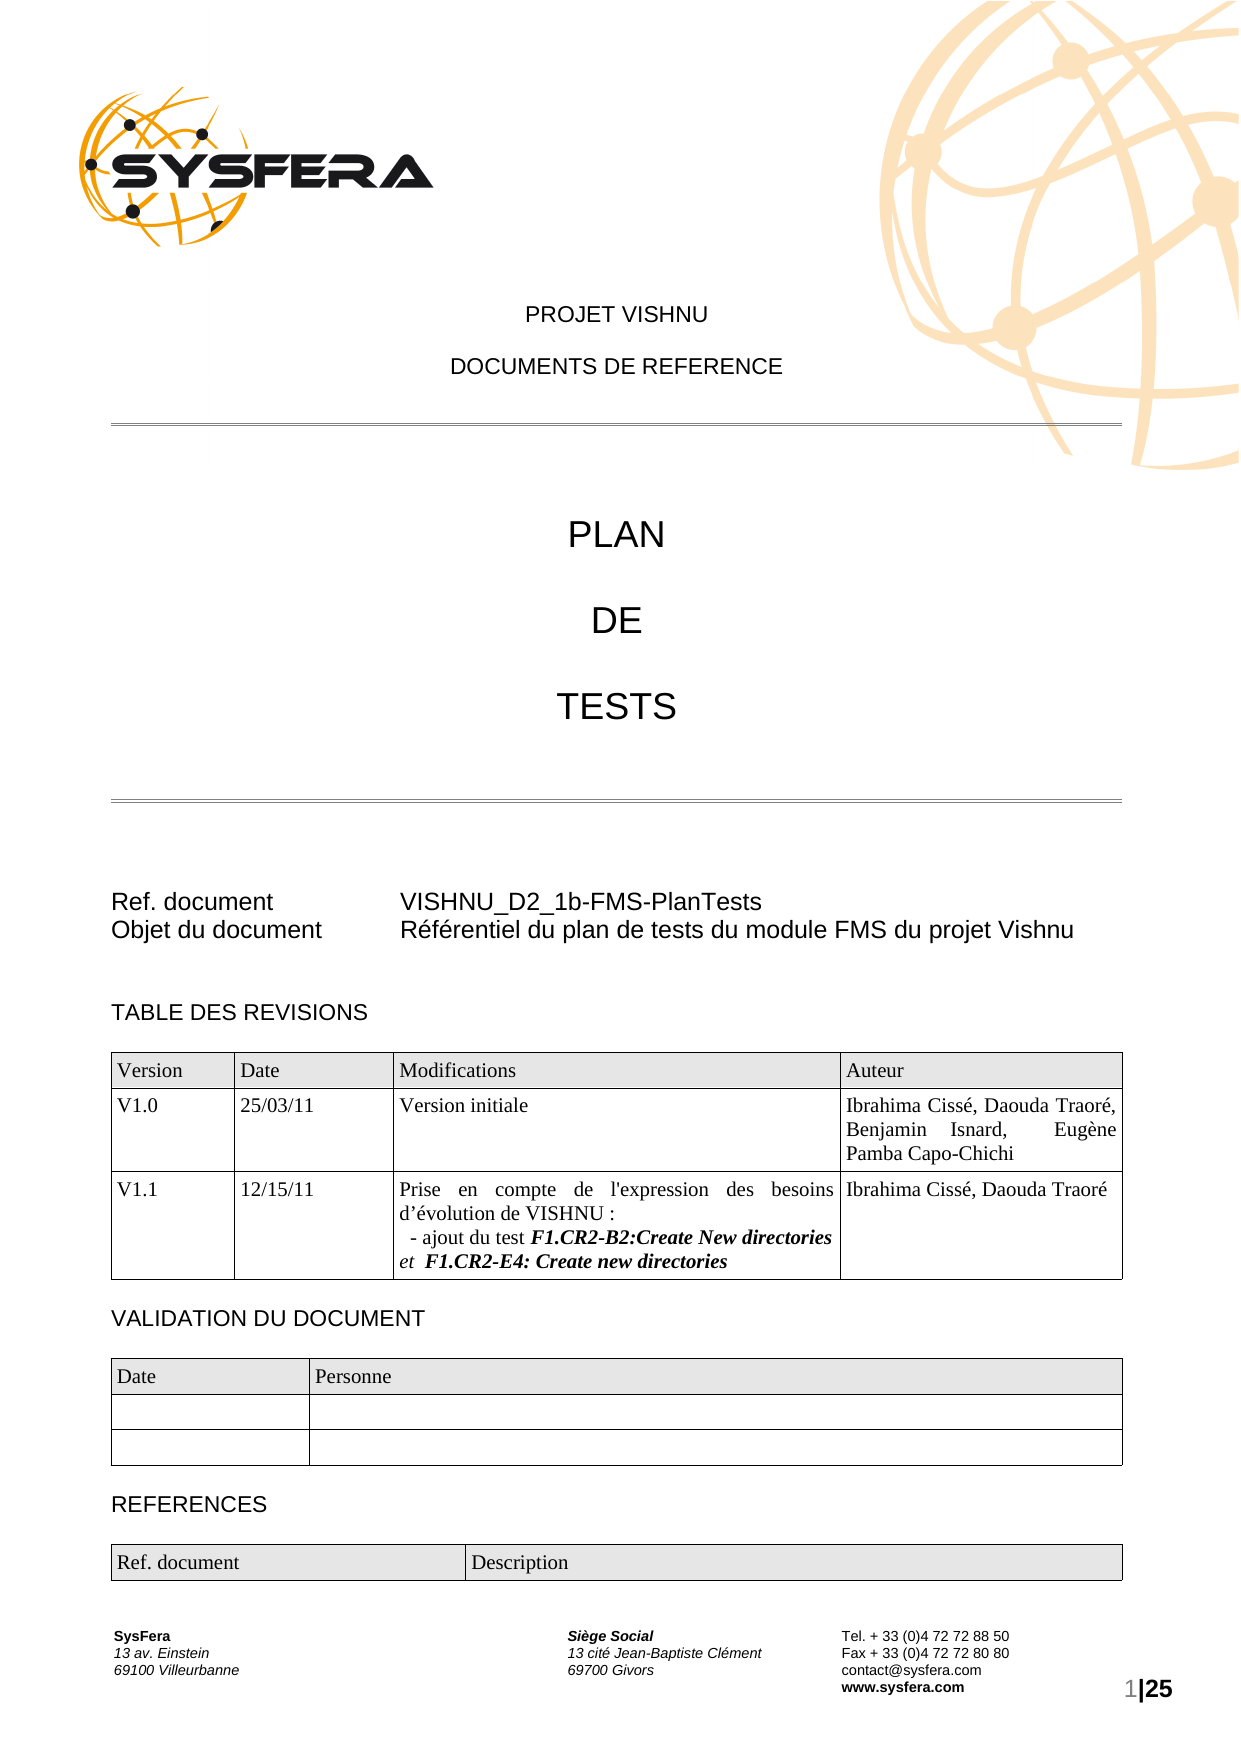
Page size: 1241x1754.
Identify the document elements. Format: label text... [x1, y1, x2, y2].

table_cell [310, 1395, 1122, 1429]
table_cell V1.1 [112, 1172, 234, 1279]
table_header Description [466, 1545, 1122, 1580]
table_header Auteur [841, 1053, 1122, 1087]
table_header VISHNU_D2_1b-FMS-PlanTests [400, 886, 1122, 915]
table_header Personne [310, 1359, 1122, 1394]
table_cell [112, 1430, 309, 1465]
table_header Version [112, 1053, 234, 1087]
table_cell [310, 1430, 1122, 1465]
table_header Date [112, 1359, 309, 1394]
table_header Ref. document [112, 1545, 465, 1580]
table_cell Prise en compte de l'expression des besoins d’évolution de VISHNU : - ajout du test F1.CR2-B2:Create New directories et F1.CR2-E4: Create new directories [394, 1172, 840, 1279]
table_header Ref. document [111, 886, 400, 915]
text VALIDATION DU DOCUMENT [111, 1305, 1122, 1332]
table_cell Référentiel du plan de tests du module FMS du projet Vishnu [400, 915, 1122, 944]
table_cell Ibrahima Cissé, Daouda Traoré [841, 1172, 1122, 1279]
text DE [111, 555, 1122, 641]
table_cell Objet du document [111, 915, 400, 944]
table_cell Version initiale [394, 1089, 840, 1171]
table_cell Ibrahima Cissé, Daouda Traoré, Benjamin Isnard, Eugène Pamba Capo-Chichi [841, 1089, 1122, 1171]
table_cell [112, 1395, 309, 1429]
table_cell [400, 944, 1122, 973]
picture [2, 1, 1239, 470]
table_cell V1.0 [112, 1089, 234, 1171]
table_header Modifications [394, 1053, 840, 1087]
table_cell 25/03/11 [235, 1089, 393, 1171]
text REFERENCES [111, 1491, 1122, 1518]
table_cell [111, 944, 400, 973]
table_cell 15/12/11 [235, 1172, 393, 1279]
text PLAN [111, 512, 1122, 555]
text TABLE DES REVISIONS [111, 999, 1122, 1025]
table_header Date [235, 1053, 393, 1087]
text TESTS [111, 684, 1122, 728]
